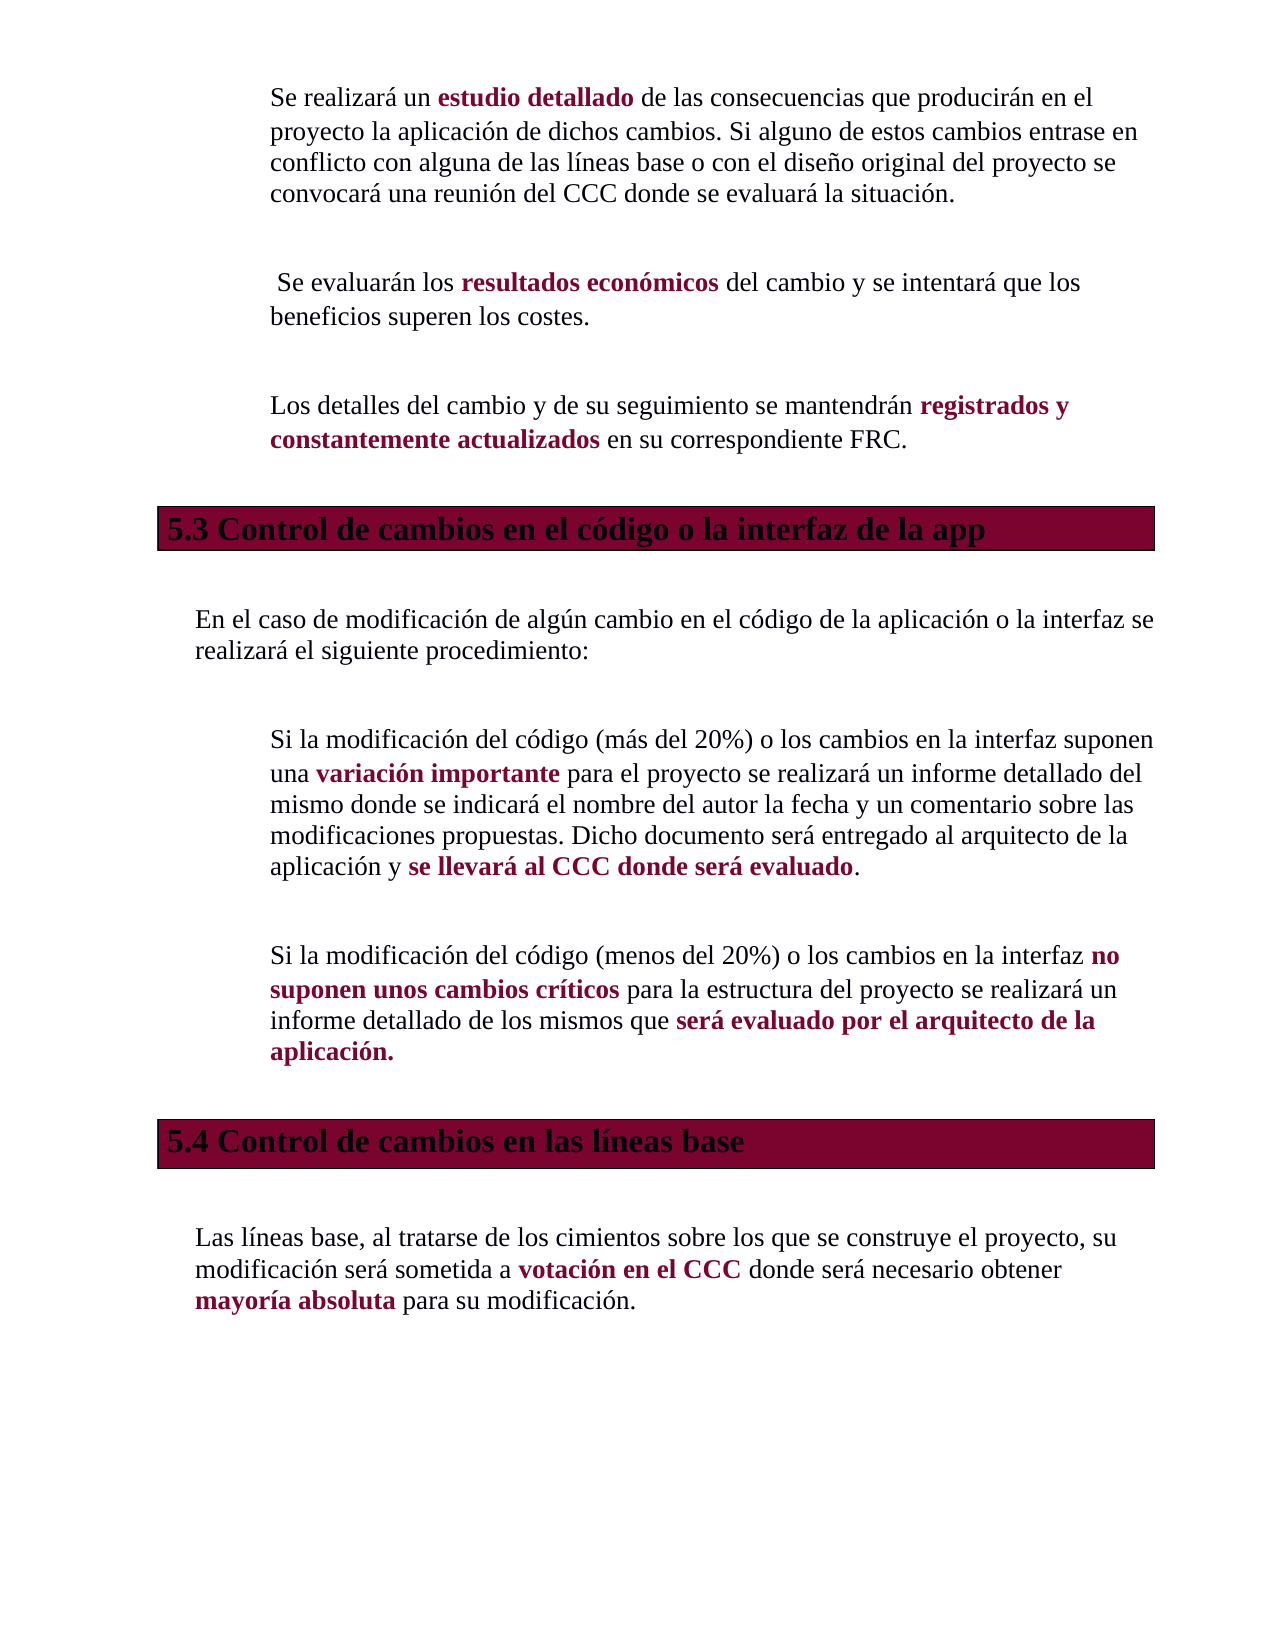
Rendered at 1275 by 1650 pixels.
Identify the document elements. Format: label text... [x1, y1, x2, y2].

subtitle Si la modificación del código (menos del 20%) o los cambios en la interfaz no suponen unos cambios críticos para la estructura del proyecto se realizará un informe detallado de los mismos que será evaluado por el arquitecto de la aplicación. [232, 933, 1155, 1067]
subtitle 5.3 Control de cambios en el código o la interfaz de la app [159, 507, 1154, 549]
subtitle 5.4 Control de cambios en las líneas base [159, 1120, 1154, 1168]
subtitle Se realizará un estudio detallado de las consecuencias que producirán en el proyecto la aplicación de dichos cambios. Si alguno de estos cambios entrase en conflicto con alguna de las líneas base o con el diseño original del proyecto se convocará una reunión del CCC donde se evaluará la situación. [232, 75, 1155, 208]
subtitle Las líneas base, al tratarse de los cimientos sobre los que se construye el proyecto, su modificación será sometida a votación en el CCC donde será necesario obtener mayoría absoluta para su modificación. [195, 1222, 1155, 1315]
subtitle Los detalles del cambio y de su seguimiento se mantendrán registrados y constantemente actualizados en su correspondiente FRC. [232, 383, 1155, 454]
subtitle Si la modificación del código (más del 20%) o los cambios en la interfaz suponen una variación importante para el proyecto se realizará un informe detallado del mismo donde se indicará el nombre del autor la fecha y un comentario sobre las modificaciones propuestas. Dicho documento será entregado al arquitecto de la aplicación y se llevará al CCC donde será evaluado. [232, 717, 1155, 881]
subtitle Se evaluarán los resultados económicos del cambio y se intentará que los beneficios superen los costes. [232, 260, 1155, 331]
subtitle En el caso de modificación de algún cambio en el código de la aplicación o la interfaz se realizará el siguiente procedimiento: [195, 603, 1155, 665]
